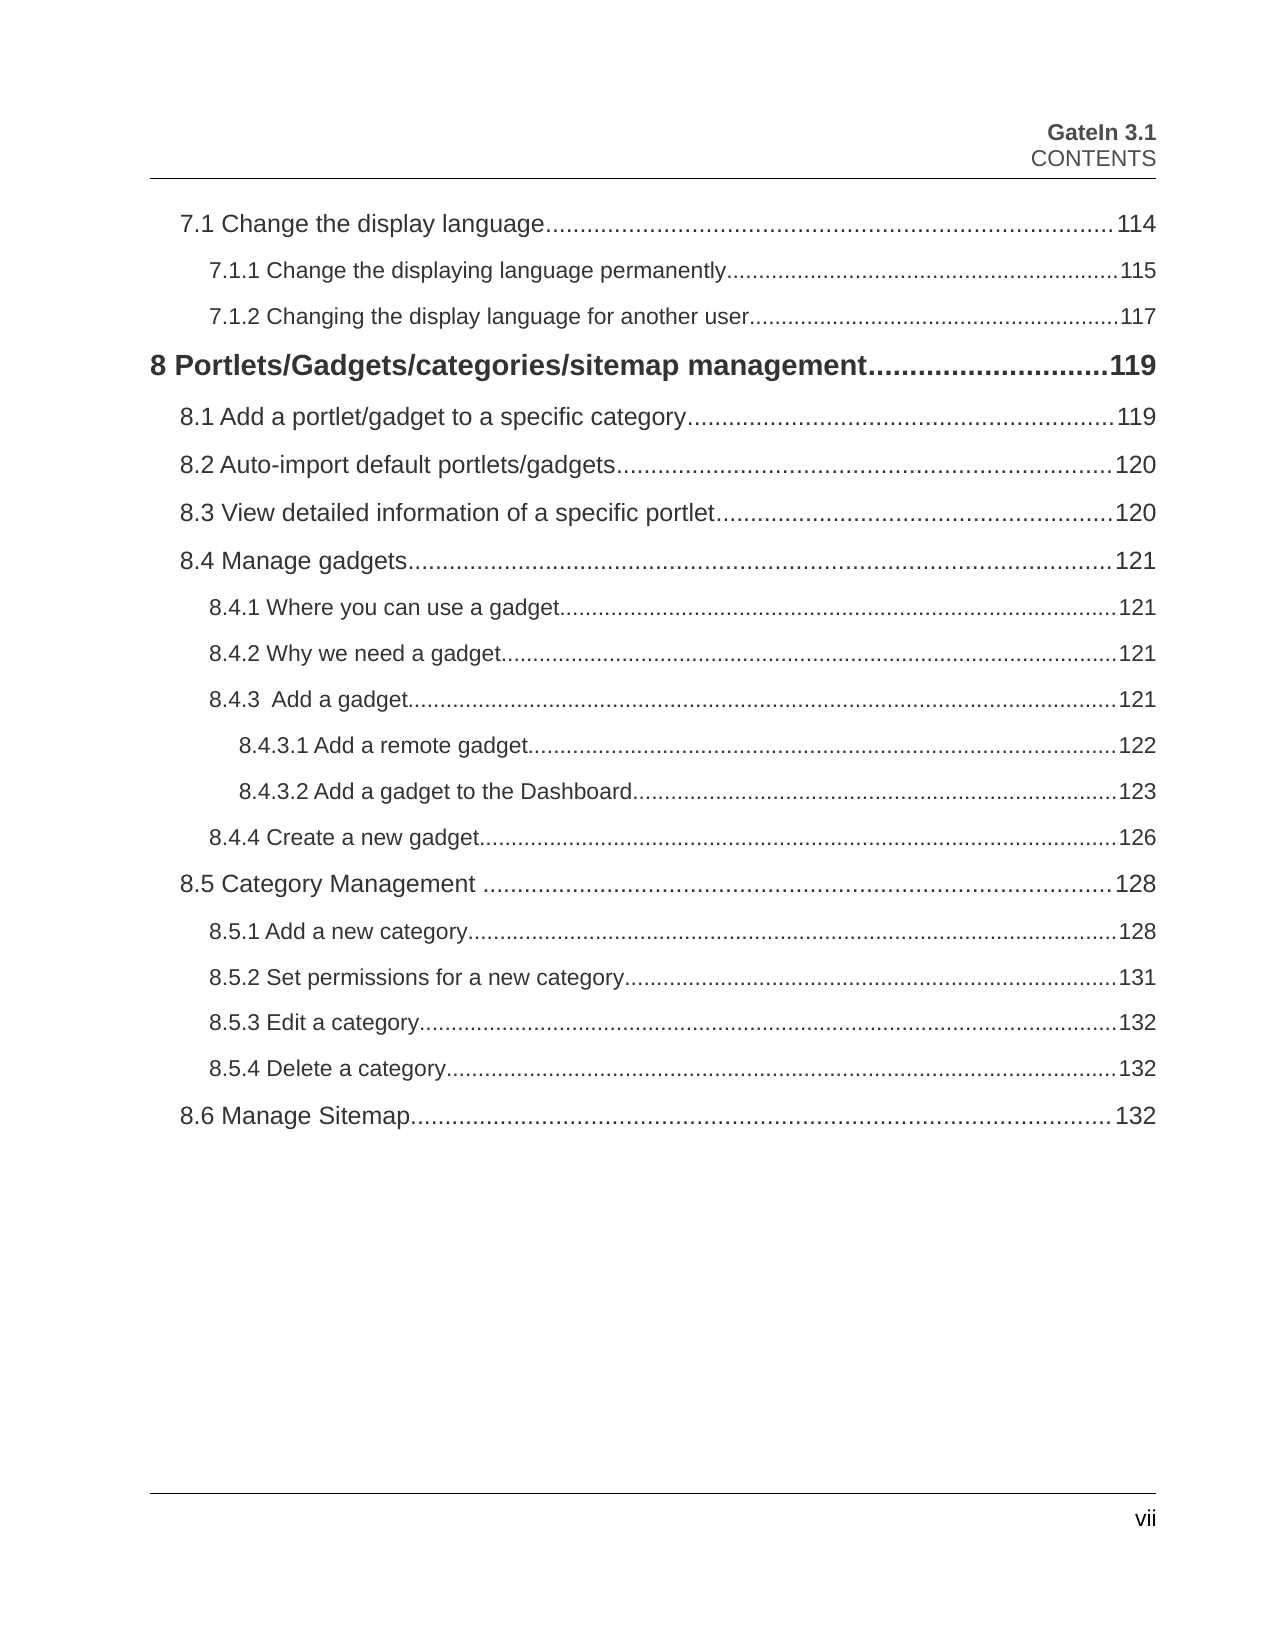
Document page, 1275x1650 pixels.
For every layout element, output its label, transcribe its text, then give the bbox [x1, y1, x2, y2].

text 8.3 View detailed information of a specific portlet 120 [179, 498, 1156, 527]
text 8 Portlets/Gadgets/categories/sitemap management 119 [150, 348, 1156, 382]
text 8.5.3 Edit a category 132 [209, 1009, 1156, 1036]
text 8.4.2 Why we need a gadget 121 [209, 640, 1156, 667]
text 8.4 Manage gadgets 121 [179, 546, 1156, 575]
text 7.1.1 Change the displaying language permanently 115 [209, 257, 1156, 283]
text 8.4.3.2 Add a gadget to the Dashboard 123 [238, 778, 1156, 804]
text 8.5.2 Set permissions for a new category 131 [209, 963, 1156, 990]
text 8.2 Auto-import default portlets/gadgets 120 [179, 450, 1156, 478]
text 7.1.2 Changing the display language for another user 117 [209, 303, 1156, 329]
text 8.5.1 Add a new category 128 [209, 918, 1156, 944]
text 8.5 Category Management 128 [179, 869, 1156, 898]
text 8.1 Add a portlet/gadget to a specific category 119 [179, 401, 1156, 430]
text 8.5.4 Delete a category 132 [209, 1055, 1156, 1081]
text 8.4.3 Add a gadget 121 [209, 686, 1156, 712]
text 8.4.4 Create a new gadget 126 [209, 823, 1156, 850]
text 8.4.3.1 Add a remote gadget 122 [238, 732, 1156, 758]
text 7.1 Change the display language 114 [179, 208, 1156, 237]
text 8.4.1 Where you can use a gadget 121 [209, 594, 1156, 621]
text 8.6 Manage Sitemap 132 [179, 1101, 1156, 1130]
